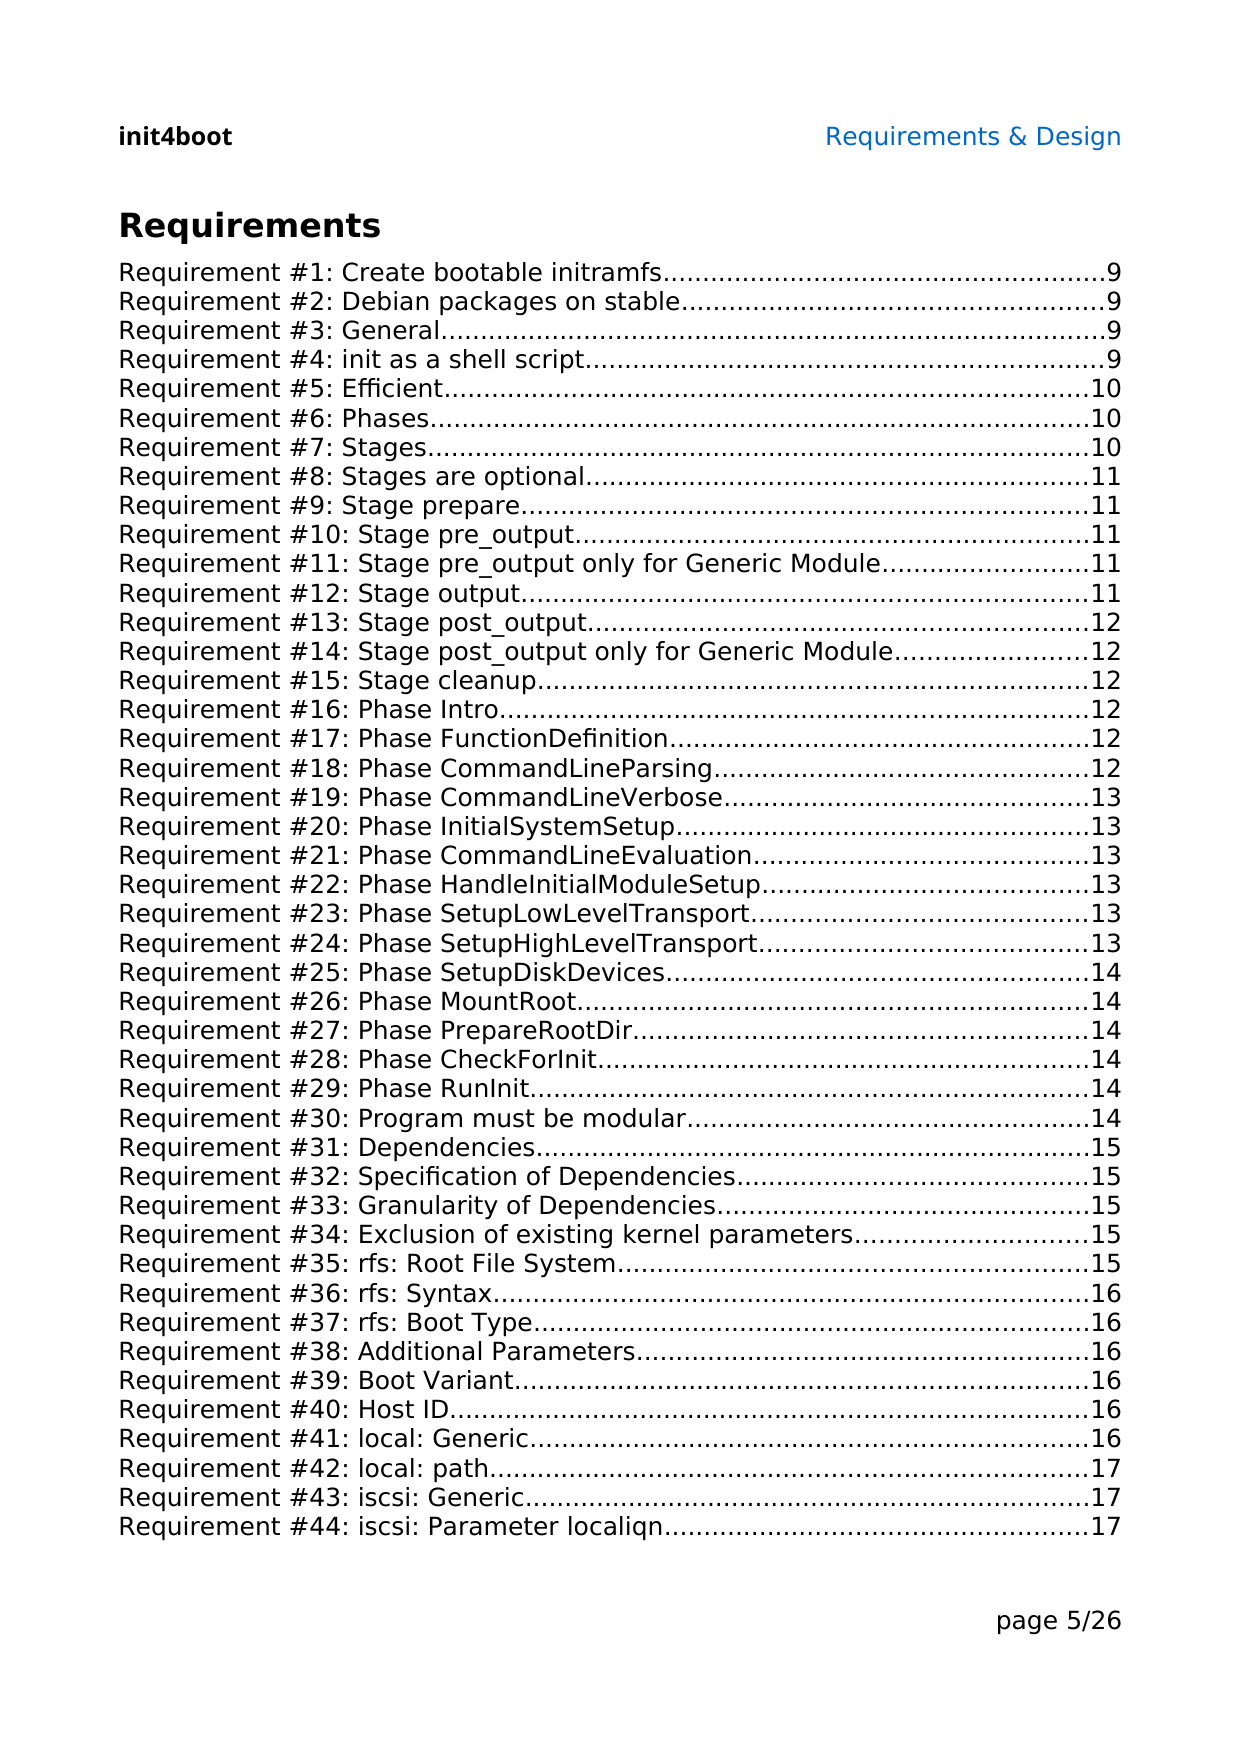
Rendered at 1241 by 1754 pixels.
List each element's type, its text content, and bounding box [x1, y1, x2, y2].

text Requirement #35: rfs: Root File System 15 [118, 1250, 1122, 1279]
text Requirement #8: Stages are optional 11 [118, 462, 1122, 491]
text Requirement #14: Stage post_output only for Generic Module 12 [118, 637, 1122, 666]
text Requirement #33: Granularity of Dependencies 15 [118, 1191, 1122, 1221]
text Requirement #7: Stages 10 [118, 433, 1122, 462]
text Requirement #27: Phase PrepareRootDir 14 [118, 1016, 1122, 1046]
text Requirement #42: local: path 17 [118, 1454, 1122, 1483]
text Requirement #16: Phase Intro 12 [118, 696, 1122, 725]
text Requirement #18: Phase CommandLineParsing 12 [118, 754, 1122, 783]
text Requirement #19: Phase CommandLineVerbose 13 [118, 783, 1122, 812]
text Requirement #6: Phases 10 [118, 404, 1122, 433]
text Requirement #3: General 9 [118, 316, 1122, 346]
text Requirement #12: Stage output 11 [118, 579, 1122, 608]
subtitle Requirements [118, 207, 1122, 246]
text Requirement #5: Efficient 10 [118, 375, 1122, 404]
text Requirement #29: Phase RunInit 14 [118, 1075, 1122, 1104]
text Requirement #37: rfs: Boot Type 16 [118, 1308, 1122, 1337]
text Requirement #17: Phase FunctionDefinition 12 [118, 725, 1122, 754]
text Requirement #25: Phase SetupDiskDevices 14 [118, 958, 1122, 987]
text Requirement #31: Dependencies 15 [118, 1133, 1122, 1162]
text Requirement #38: Additional Parameters 16 [118, 1337, 1122, 1366]
text Requirement #34: Exclusion of existing kernel parameters 15 [118, 1221, 1122, 1250]
text Requirement #36: rfs: Syntax 16 [118, 1279, 1122, 1308]
text Requirement #11: Stage pre_output only for Generic Module 11 [118, 550, 1122, 579]
text Requirement #26: Phase MountRoot 14 [118, 987, 1122, 1016]
text Requirement #20: Phase InitialSystemSetup 13 [118, 812, 1122, 841]
text Requirement #9: Stage prepare 11 [118, 491, 1122, 521]
text Requirement #1: Create bootable initramfs 9 [118, 258, 1122, 287]
text Requirement #30: Program must be modular 14 [118, 1104, 1122, 1133]
text Requirement #28: Phase CheckForInit 14 [118, 1046, 1122, 1075]
text Requirement #13: Stage post_output 12 [118, 608, 1122, 637]
text Requirement #15: Stage cleanup 12 [118, 666, 1122, 696]
text Requirement #24: Phase SetupHighLevelTransport 13 [118, 929, 1122, 958]
text Requirement #10: Stage pre_output 11 [118, 521, 1122, 550]
text Requirement #2: Debian packages on stable 9 [118, 287, 1122, 316]
text Requirement #40: Host ID 16 [118, 1396, 1122, 1425]
text Requirement #21: Phase CommandLineEvaluation 13 [118, 841, 1122, 871]
text Requirement #44: iscsi: Parameter localiqn 17 [118, 1512, 1122, 1541]
text Requirement #32: Specification of Dependencies 15 [118, 1162, 1122, 1191]
text Requirement #23: Phase SetupLowLevelTransport 13 [118, 900, 1122, 929]
text Requirement #4: init as a shell script 9 [118, 346, 1122, 375]
text Requirement #22: Phase HandleInitialModuleSetup 13 [118, 871, 1122, 900]
text Requirement #39: Boot Variant 16 [118, 1366, 1122, 1396]
text Requirement #41: local: Generic 16 [118, 1425, 1122, 1454]
text Requirement #43: iscsi: Generic 17 [118, 1483, 1122, 1512]
